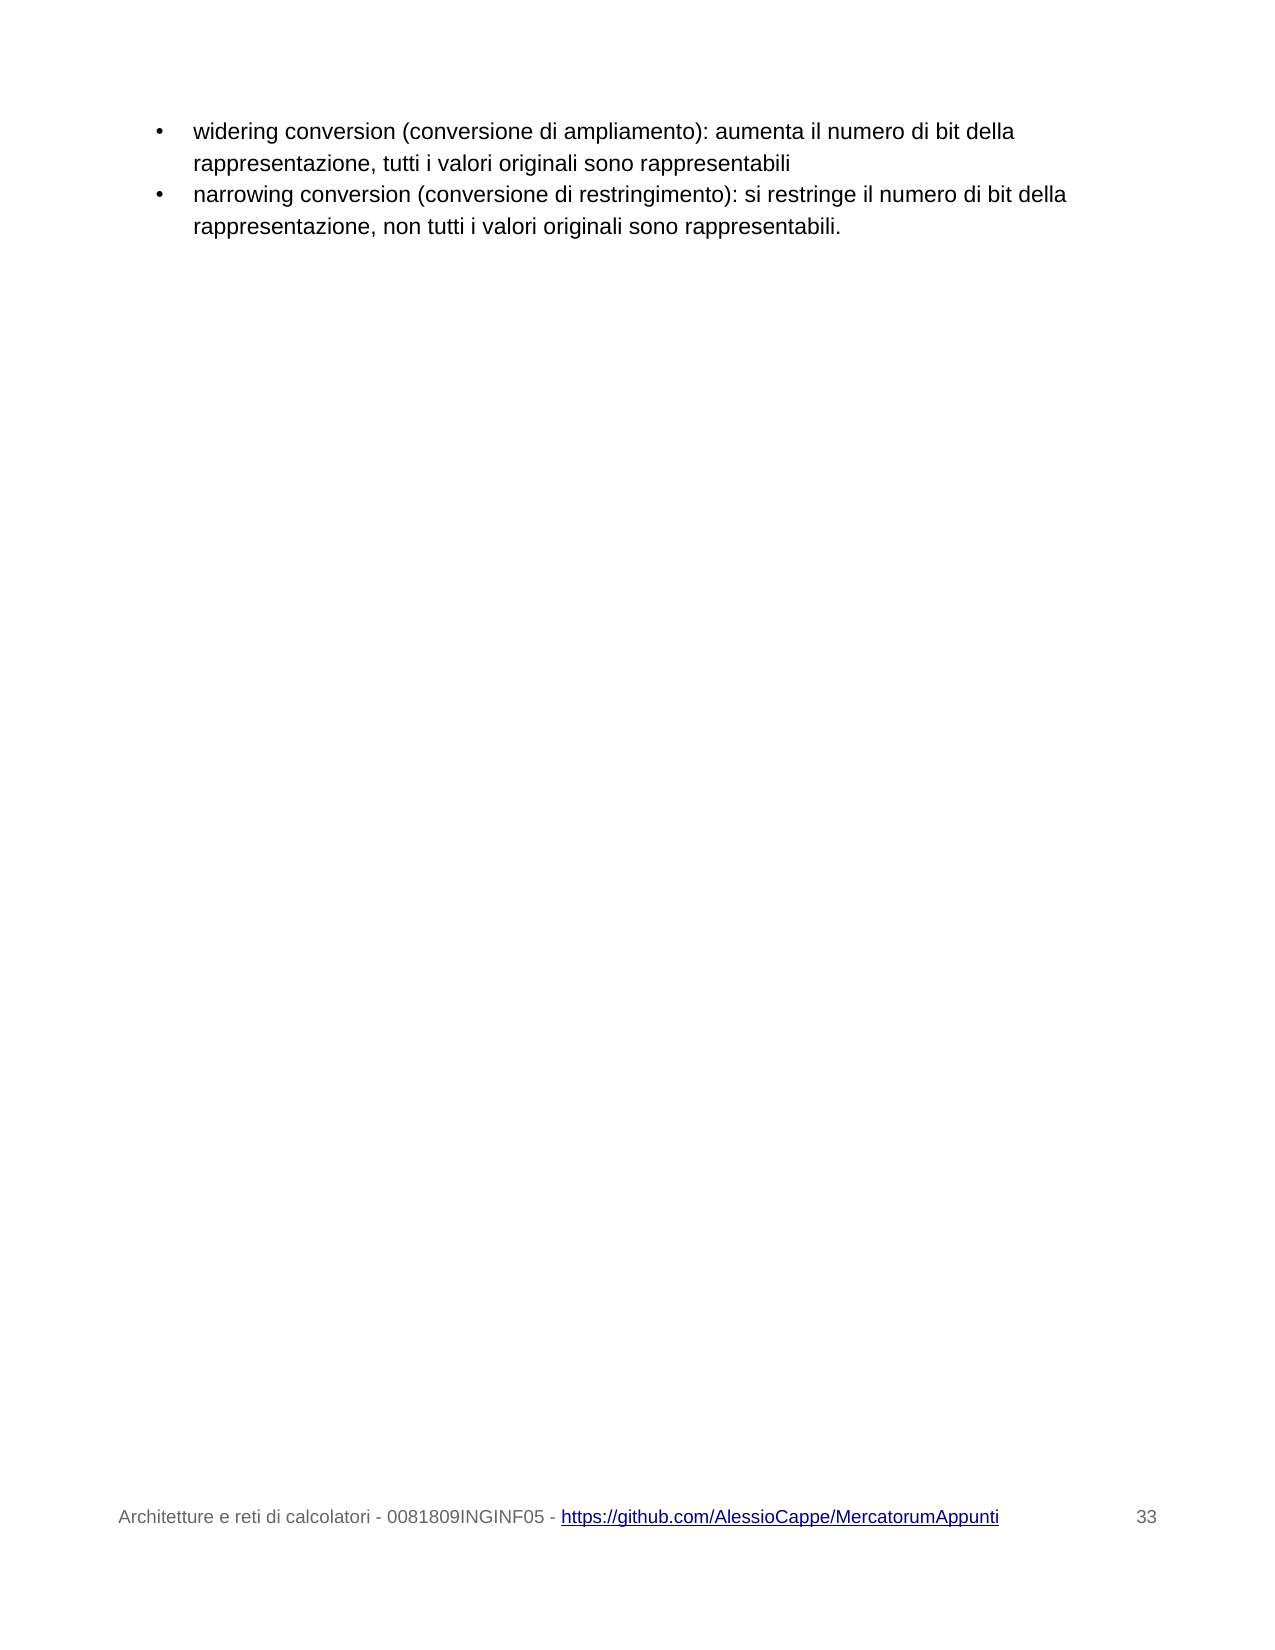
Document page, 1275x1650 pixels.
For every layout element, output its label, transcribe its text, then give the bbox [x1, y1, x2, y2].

list widering conversion (conversione di ampliamento): aumenta il numero di bit della rappresentazione, tutti i valori originali sono rappresentabili [156, 118, 1157, 176]
list narrowing conversion (conversione di restringimento): si restringe il numero di bit della rappresentazione, non tutti i valori originali sono rappresentabili. [156, 181, 1157, 239]
